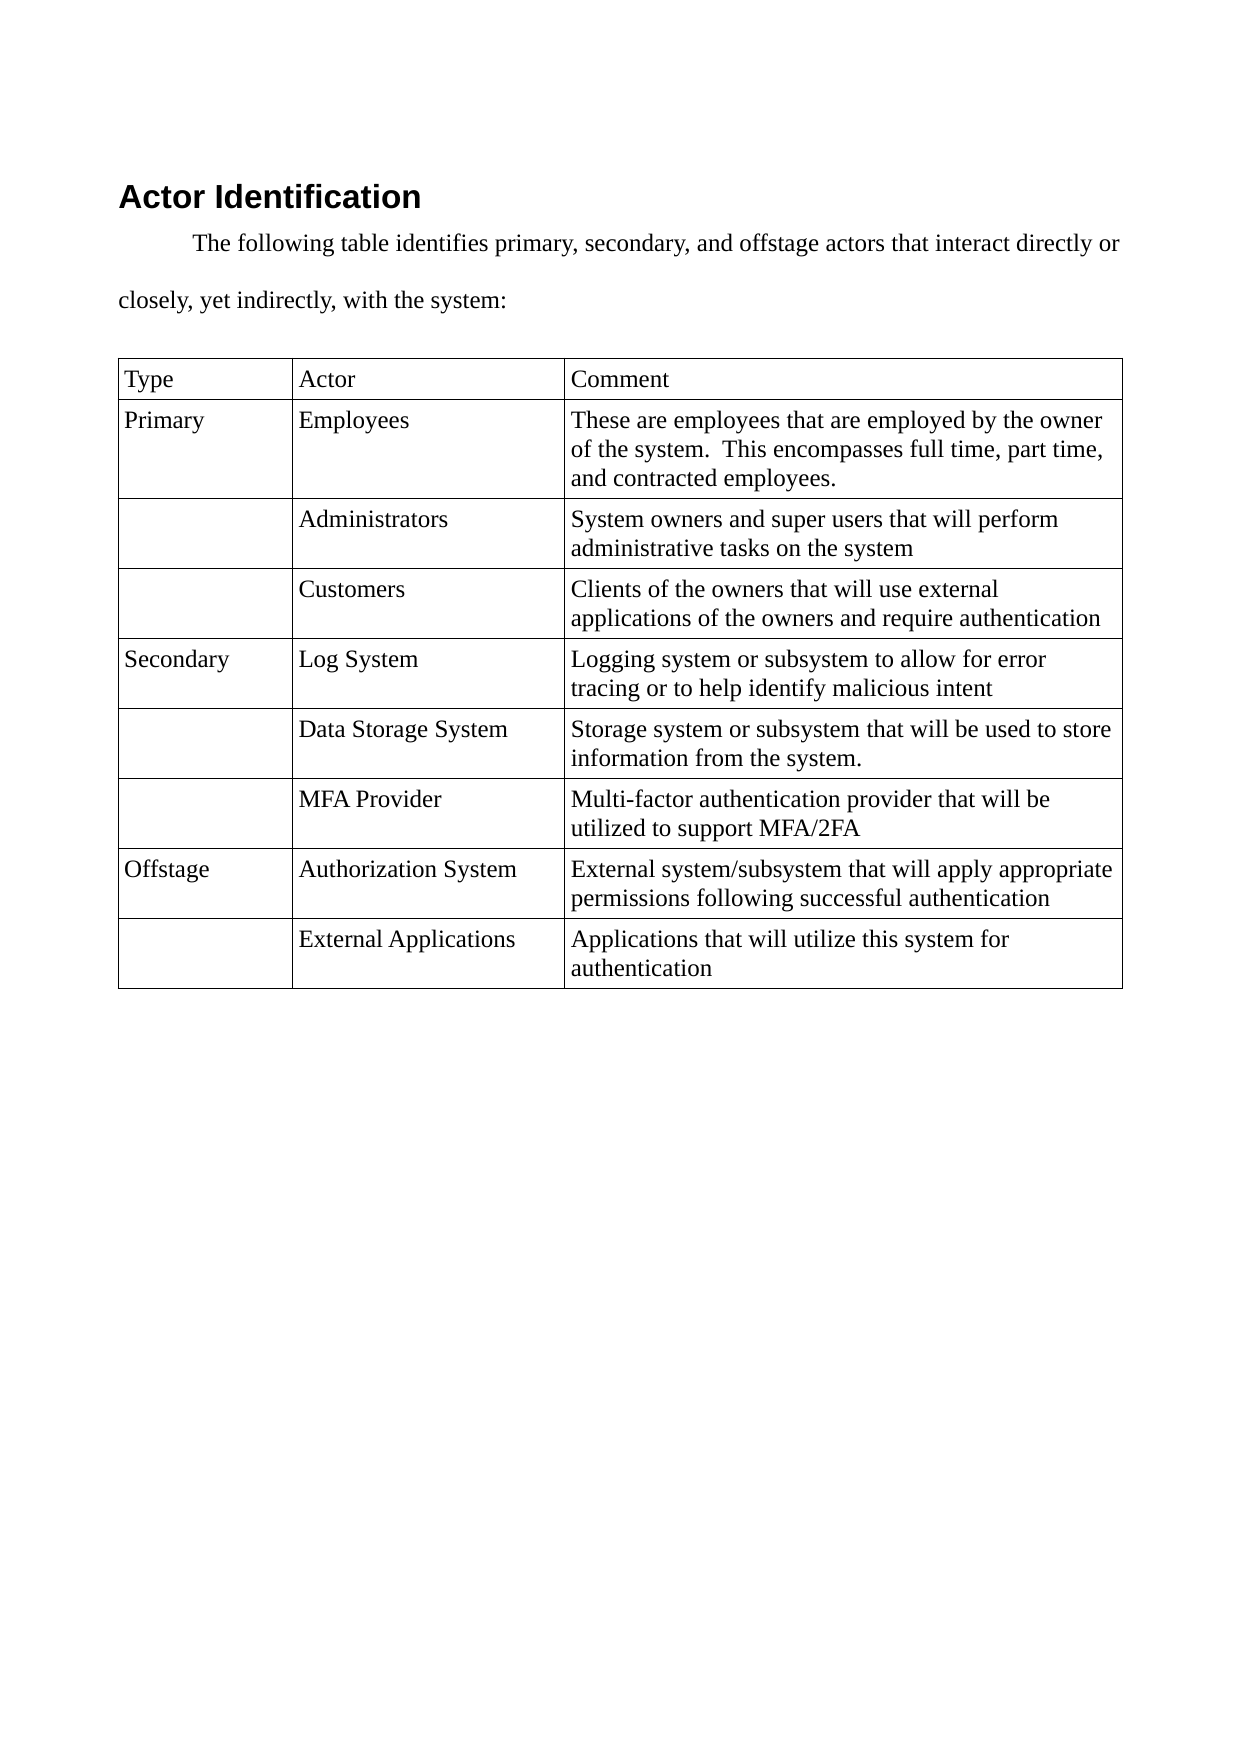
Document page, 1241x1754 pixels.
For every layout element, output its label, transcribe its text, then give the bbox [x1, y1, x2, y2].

table_cell Log System [293, 639, 564, 707]
table_cell These are employees that are employed by the owner of the system. This encompasses full time, part time, and contracted employees. [565, 400, 1122, 497]
table_cell Administrators [293, 499, 564, 567]
table_cell External system/subsystem that will apply appropriate permissions following successful authentication [565, 849, 1122, 917]
subtitle Actor Identification [118, 177, 1122, 215]
table_cell Logging system or subsystem to allow for error tracing or to help identify malicious intent [565, 639, 1122, 707]
table_cell External Applications [293, 919, 564, 987]
table_cell MFA Provider [293, 779, 564, 847]
table_cell [119, 569, 292, 637]
table_cell [119, 499, 292, 567]
table_cell Applications that will utilize this system for authentication [565, 919, 1122, 987]
table_cell Customers [293, 569, 564, 637]
table_cell [119, 779, 292, 847]
table_cell Authorization System [293, 849, 564, 917]
table_cell Primary [119, 400, 292, 497]
table_header Type [119, 359, 292, 399]
table_cell Storage system or subsystem that will be used to store information from the system. [565, 709, 1122, 777]
table_cell Secondary [119, 639, 292, 707]
table_header Comment [565, 359, 1122, 399]
table_cell Multi-factor authentication provider that will be utilized to support MFA/2FA [565, 779, 1122, 847]
table_cell Clients of the owners that will use external applications of the owners and require authentication [565, 569, 1122, 637]
table_cell Employees [293, 400, 564, 497]
text The following table identifies primary, secondary, and offstage actors that interact directly or closely, yet indirectly, with the system: [118, 228, 1122, 314]
table_cell [119, 919, 292, 987]
table_cell Offstage [119, 849, 292, 917]
table_header Actor [293, 359, 564, 399]
table_cell Data Storage System [293, 709, 564, 777]
table_cell System owners and super users that will perform administrative tasks on the system [565, 499, 1122, 567]
table_cell [119, 709, 292, 777]
